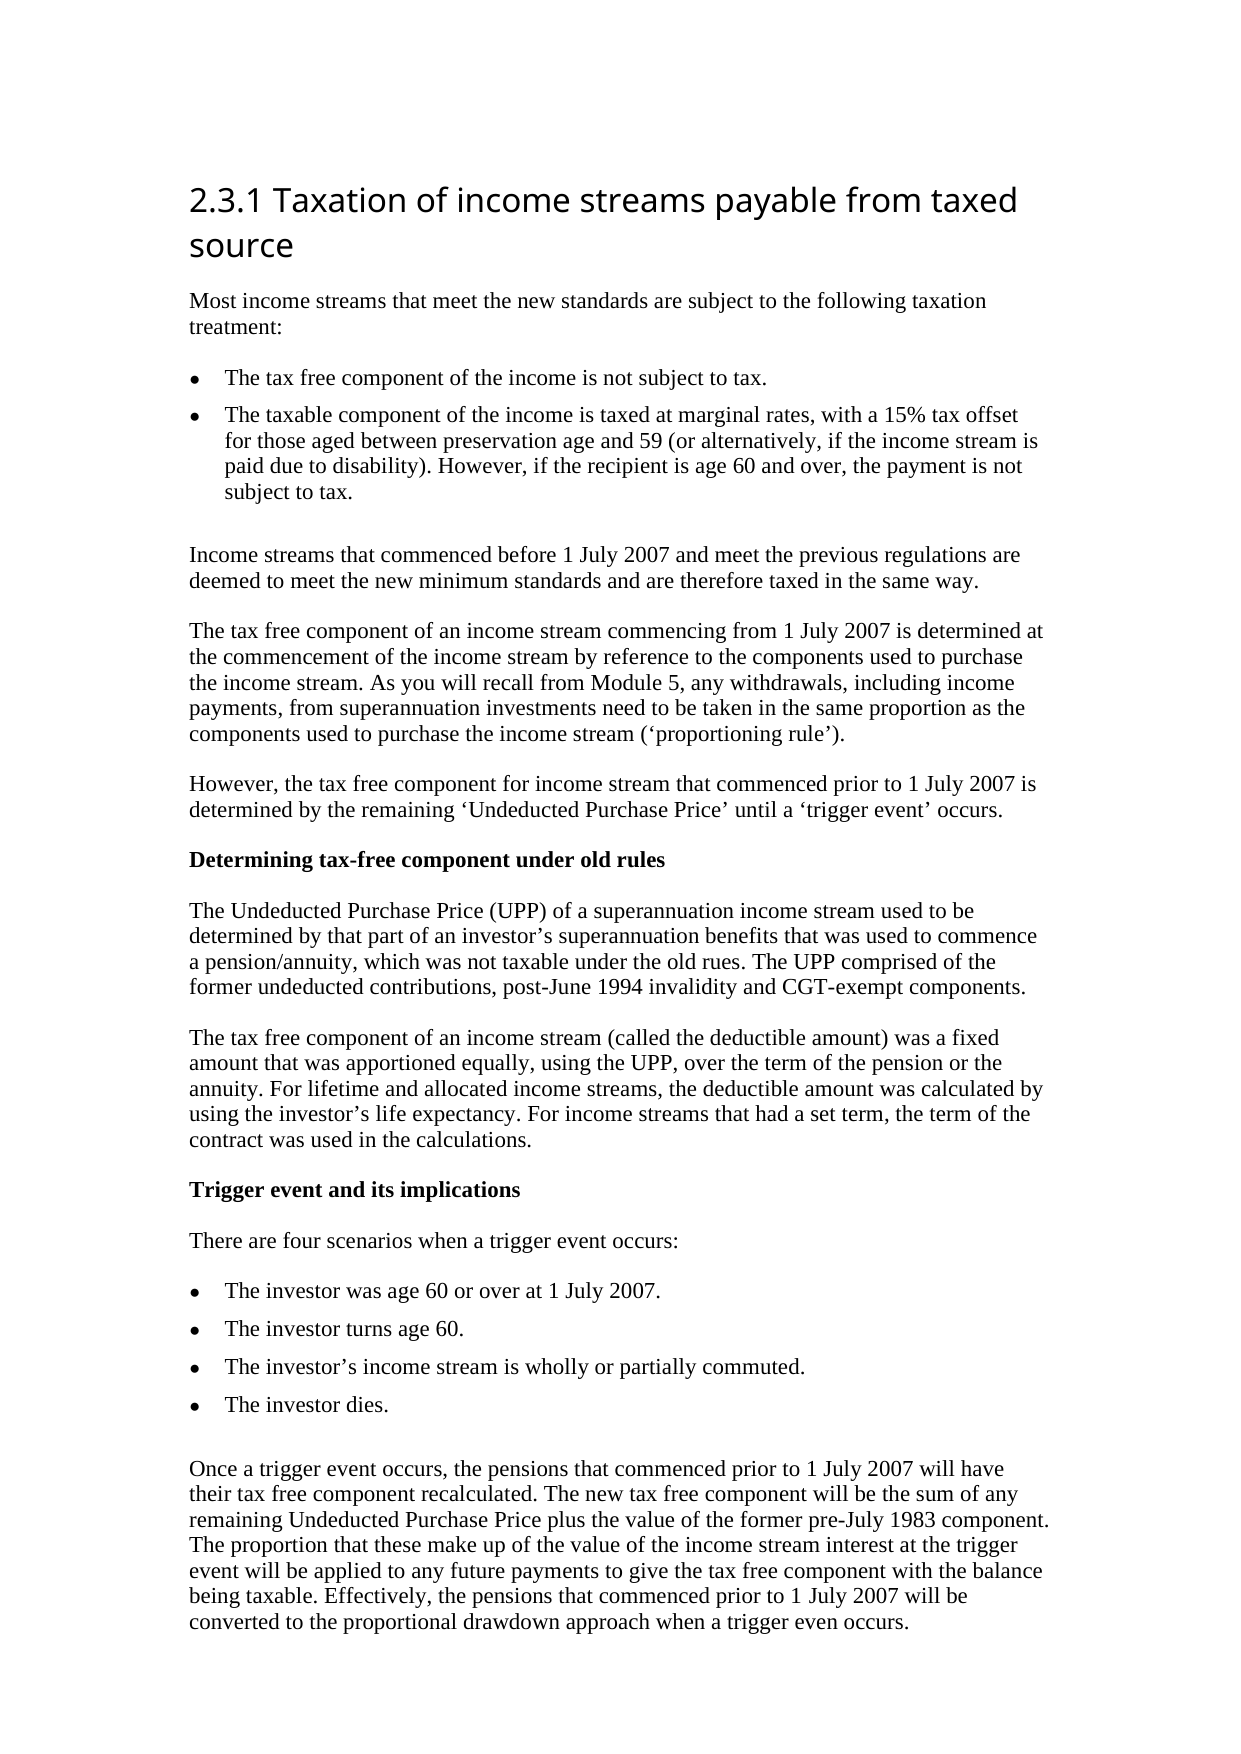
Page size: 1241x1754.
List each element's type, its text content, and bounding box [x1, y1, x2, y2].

text Determining tax-free component under old rules [189, 847, 1051, 873]
list The investor was age 60 or over at 1 July 2007. [189, 1278, 1051, 1304]
text Most income streams that meet the new standards are subject to the following taxation treatment: [189, 288, 1051, 339]
text The tax free component of an income stream (called the deductible amount) was a fixed amount that was apportioned equally, using the UPP, over the term of the pension or the annuity. For lifetime and allocated income streams, the deductible amount was calculated by using the investor’s life expectancy. For income streams that had a set term, the term of the contract was used in the calculations. [189, 1025, 1051, 1152]
text Income streams that commenced before 1 July 2007 and meet the previous regulations are deemed to meet the new minimum standards and are therefore taxed in the same way. [189, 542, 1051, 593]
text The Undeducted Purchase Price (UPP) of a superannuation income stream used to be determined by that part of an investor’s superannuation benefits that was used to commence a pension/annuity, which was not taxable under the old rues. The UPP comprised of the former undeducted contributions, post-June 1994 invalidity and CGT-exempt components. [189, 898, 1051, 1000]
text Trigger event and its implications [189, 1177, 1051, 1203]
text However, the tax free component for income stream that commenced prior to 1 July 2007 is determined by the remaining ‘Undeducted Purchase Price’ until a ‘trigger event’ occurs. [189, 771, 1051, 822]
list The tax free component of the income is not subject to tax. [189, 364, 1051, 390]
text The tax free component of an income stream commencing from 1 July 2007 is determined at the commencement of the income stream by reference to the components used to purchase the income stream. As you will recall from Module 5, any withdrawals, including income payments, from superannuation investments need to be taken in the same proportion as the components used to purchase the income stream (‘proportioning rule’). [189, 618, 1051, 746]
text There are four scenarios when a trigger event occurs: [189, 1228, 1051, 1253]
list The investor’s income stream is wholly or partially commuted. [189, 1354, 1051, 1380]
subtitle Taxation of income streams payable from taxed source [189, 177, 1051, 268]
text Once a trigger event occurs, the pensions that commenced prior to 1 July 2007 will have their tax free component recalculated. The new tax free component will be the sum of any remaining Undeducted Purchase Price plus the value of the former pre-July 1983 component. The proportion that these make up of the value of the income stream interest at the trigger event will be applied to any future payments to give the tax free component with the balance being taxable. Effectively, the pensions that commenced prior to 1 July 2007 will be converted to the proportional drawdown approach when a trigger even occurs. [189, 1456, 1051, 1634]
list The taxable component of the income is taxed at marginal rates, with a 15% tax offset for those aged between preservation age and 59 (or alternatively, if the income stream is paid due to disability). However, if the recipient is age 60 and over, the payment is not subject to tax. [189, 402, 1051, 530]
list The investor dies. [189, 1392, 1051, 1443]
list The investor turns age 60. [189, 1316, 1051, 1342]
